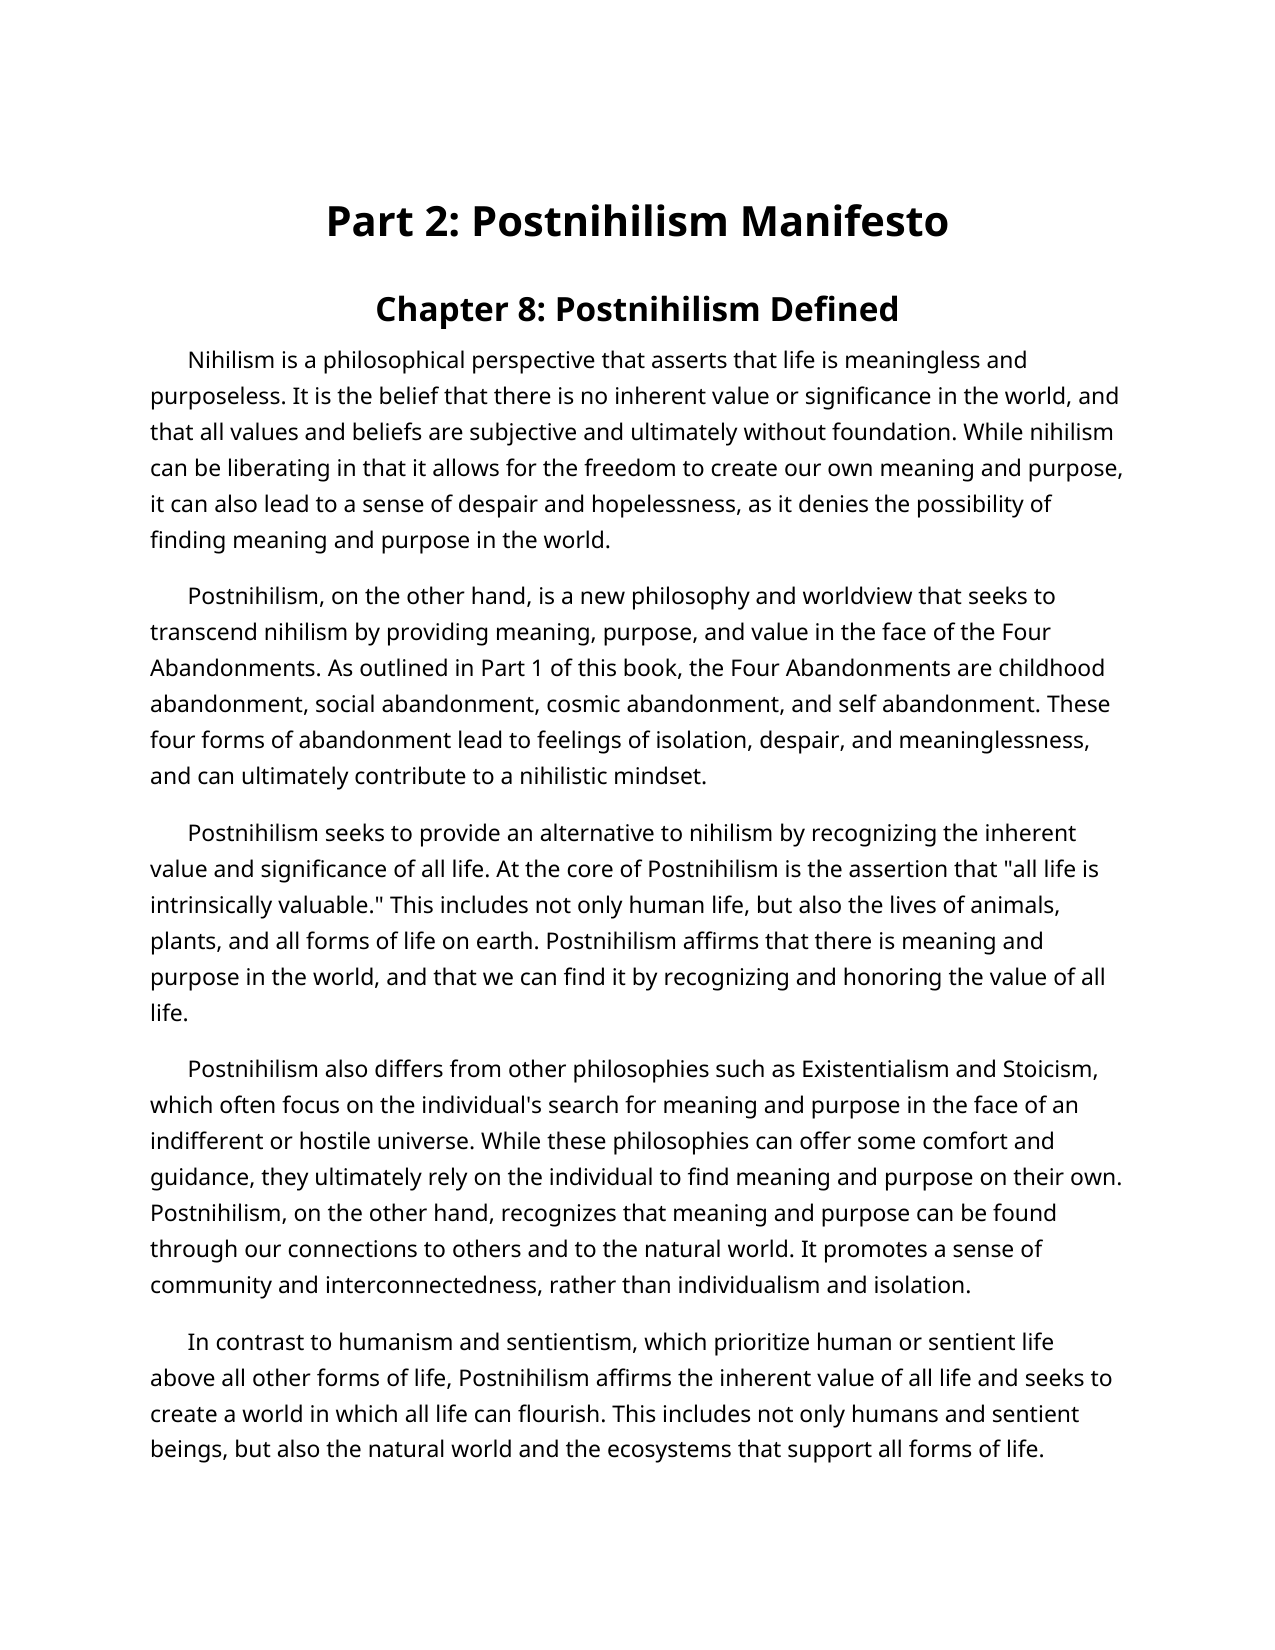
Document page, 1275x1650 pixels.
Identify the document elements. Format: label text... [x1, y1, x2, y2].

subtitle Chapter 8: Postnihilism Defined [150, 286, 1125, 331]
text Postnihilism seeks to provide an alternative to nihilism by recognizing the inherent value and significance of all life. At the core of Postnihilism is the assertion that "all life is intrinsically valuable." This includes not only human life, but also the lives of animals, plants, and all forms of life on earth. Postnihilism affirms that there is meaning and purpose in the world, and that we can find it by recognizing and honoring the value of all life. [150, 817, 1125, 1028]
text Postnihilism, on the other hand, is a new philosophy and worldview that seeks to transcend nihilism by providing meaning, purpose, and value in the face of the Four Abandonments. As outlined in Part 1 of this book, the Four Abandonments are childhood abandonment, social abandonment, cosmic abandonment, and self abandonment. These four forms of abandonment lead to feelings of isolation, despair, and meaninglessness, and can ultimately contribute to a nihilistic mindset. [150, 580, 1125, 791]
text Nihilism is a philosophical perspective that asserts that life is meaningless and purposeless. It is the belief that there is no inherent value or significance in the world, and that all values and beliefs are subjective and ultimately without foundation. While nihilism can be liberating in that it allows for the freedom to create our own meaning and purpose, it can also lead to a sense of despair and hopelessness, as it denies the possibility of finding meaning and purpose in the world. [150, 344, 1125, 555]
subtitle Part 2: Postnihilism Manifesto [150, 192, 1125, 248]
text In contrast to humanism and sentientism, which prioritize human or sentient life above all other forms of life, Postnihilism affirms the inherent value of all life and seeks to create a world in which all life can flourish. This includes not only humans and sentient beings, but also the natural world and the ecosystems that support all forms of life. [150, 1326, 1125, 1465]
text Postnihilism also differs from other philosophies such as Existentialism and Stoicism, which often focus on the individual's search for meaning and purpose in the face of an indifferent or hostile universe. While these philosophies can offer some comfort and guidance, they ultimately rely on the individual to find meaning and purpose on their own. Postnihilism, on the other hand, recognizes that meaning and purpose can be found through our connections to others and to the natural world. It promotes a sense of community and interconnectedness, rather than individualism and isolation. [150, 1053, 1125, 1300]
